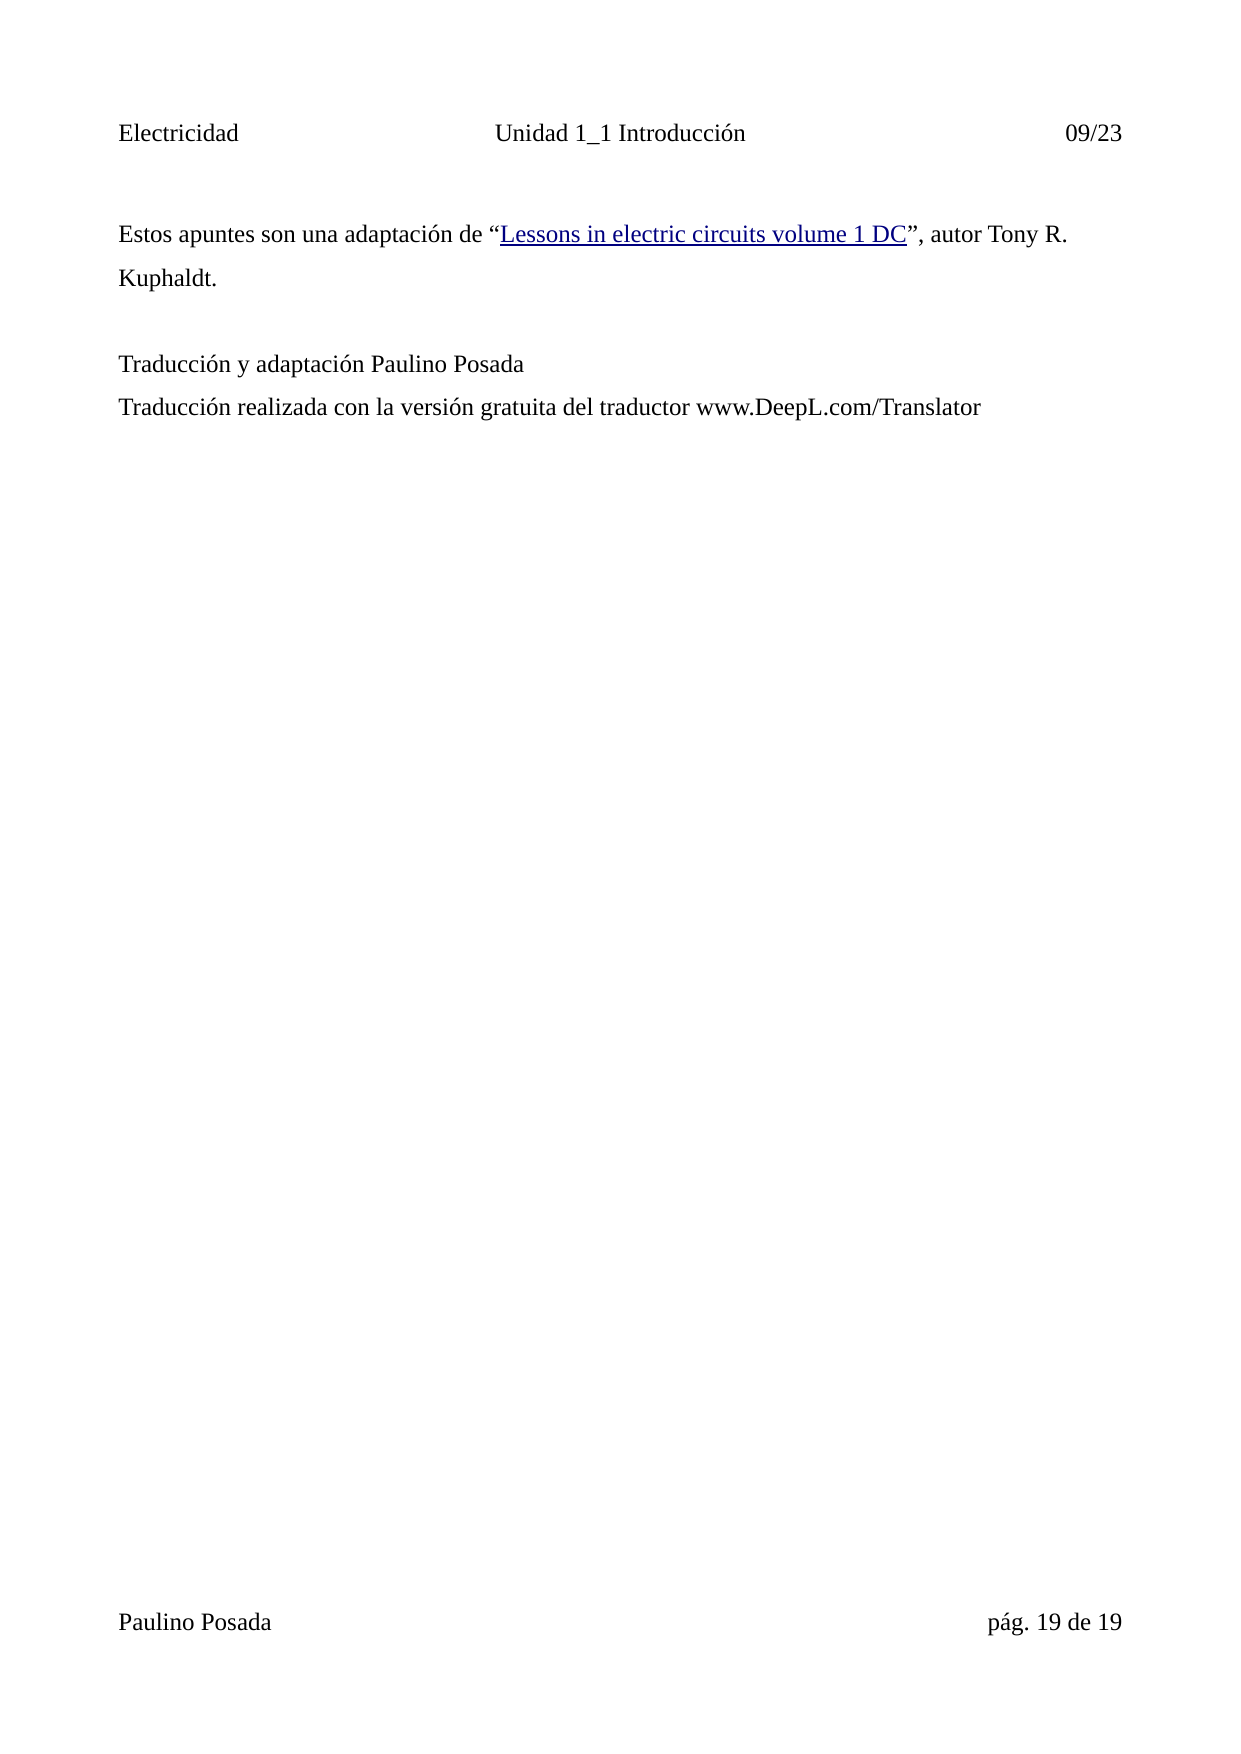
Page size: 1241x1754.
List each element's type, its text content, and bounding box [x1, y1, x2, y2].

text Traducción realizada con la versión gratuita del traductor www.DeepL.com/Translator [118, 392, 1122, 421]
text Estos apuntes son una adaptación de “Lessons in electric circuits volume 1 DC”, autor Tony R. Kuphaldt. [118, 219, 1122, 291]
text Traducción y adaptación Paulino Posada [118, 349, 1122, 378]
